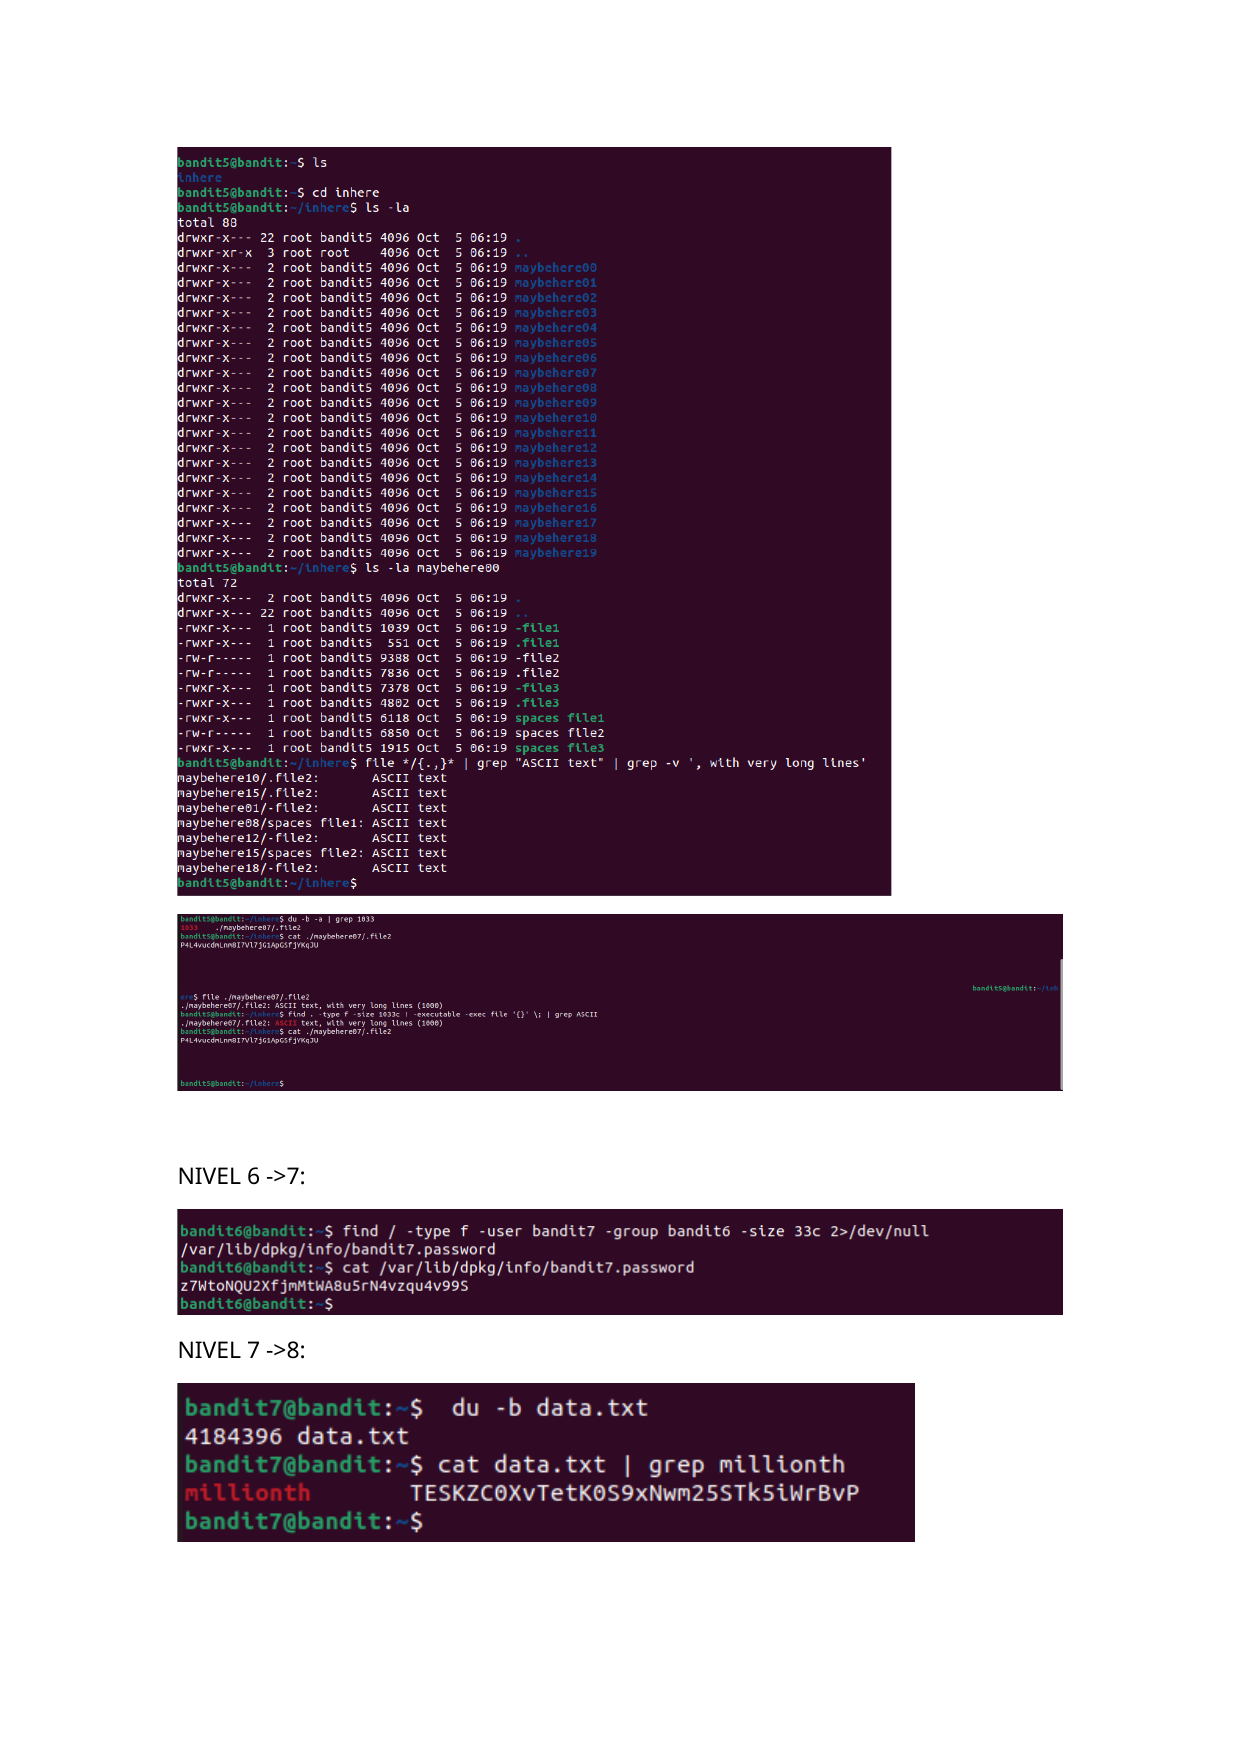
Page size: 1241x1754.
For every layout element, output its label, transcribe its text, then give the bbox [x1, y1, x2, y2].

text NIVEL 7 ->8: [177, 1334, 1063, 1365]
text NIVEL 6 ->7: [177, 1160, 1063, 1191]
